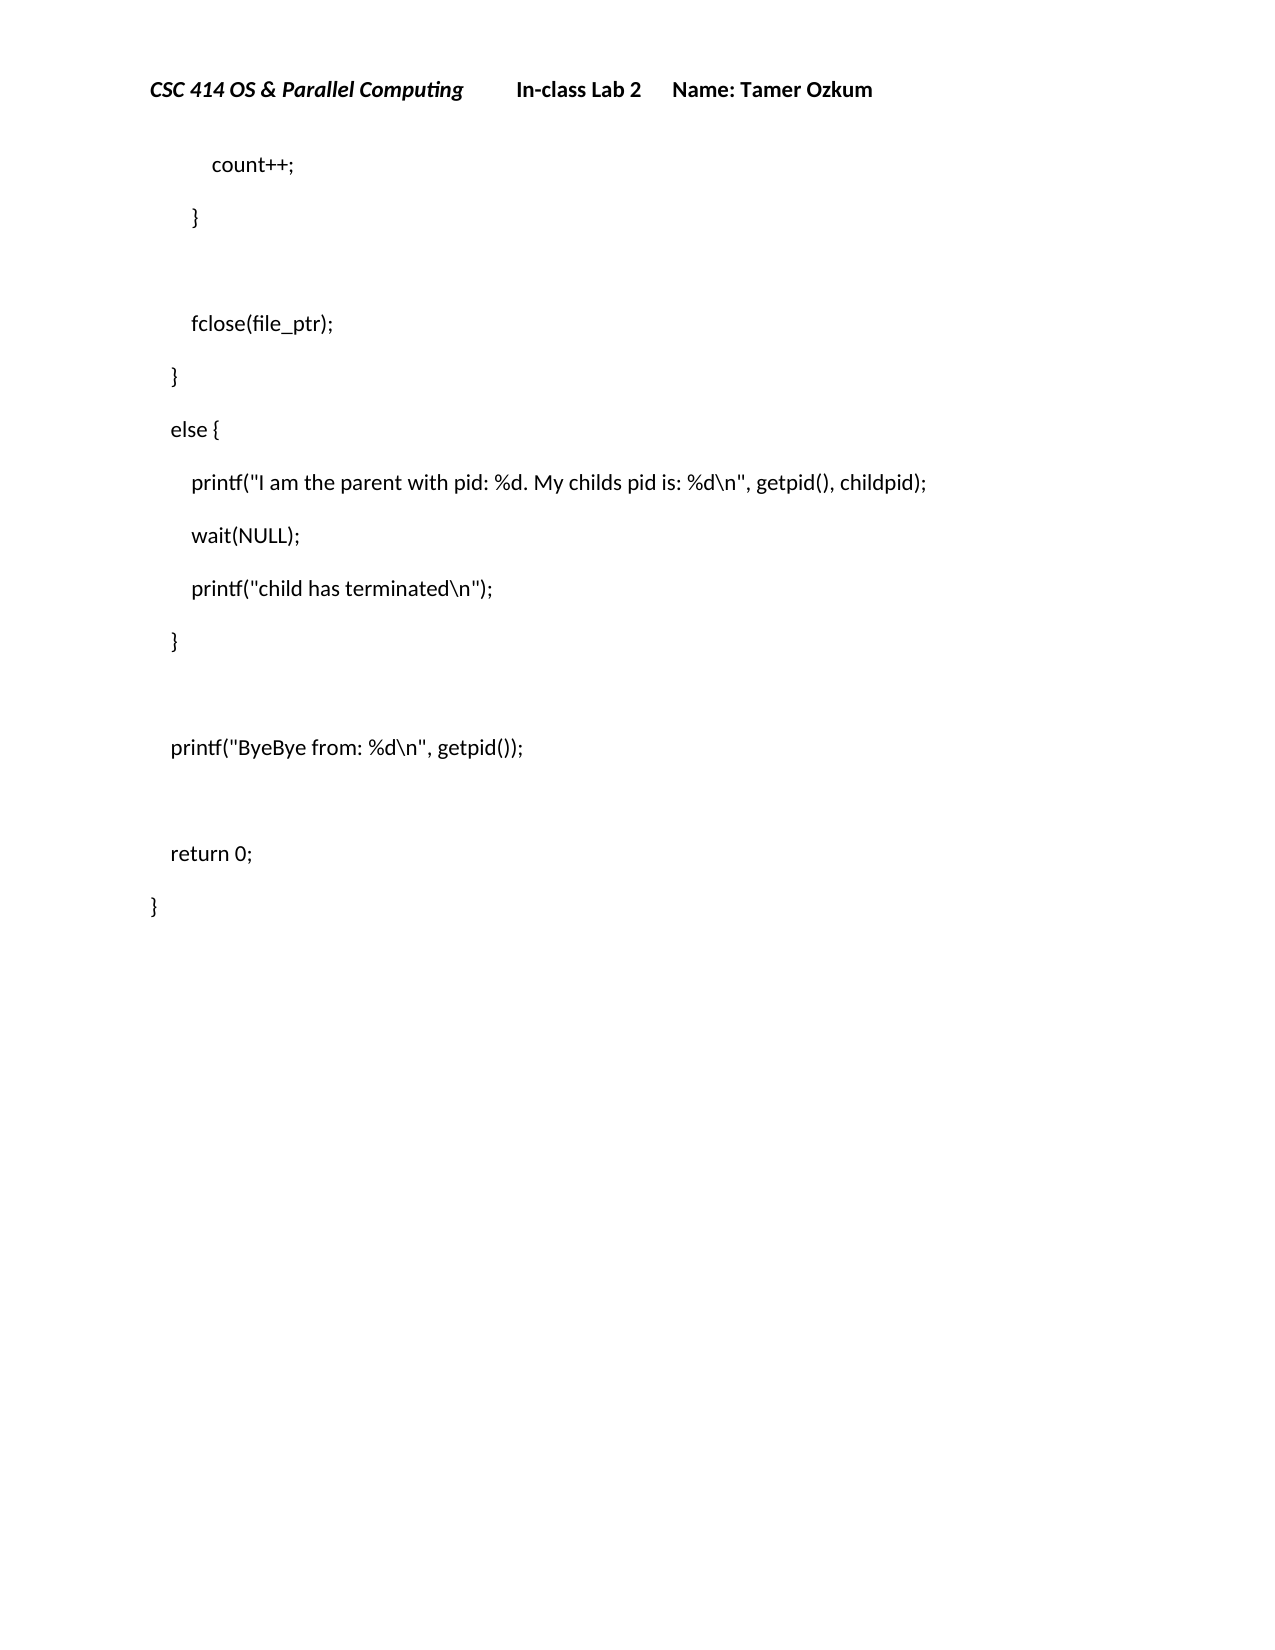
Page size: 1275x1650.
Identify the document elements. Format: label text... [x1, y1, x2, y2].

text printf("ByeBye from: %d\n", getpid()); [150, 733, 1125, 761]
text } [150, 892, 1125, 920]
text printf("child has terminated\n"); [150, 574, 1125, 602]
text } [150, 362, 1125, 390]
text count++; [150, 150, 1125, 178]
text wait(NULL); [150, 521, 1125, 549]
text else { [150, 415, 1125, 443]
text fclose(file_ptr); [150, 309, 1125, 337]
text } [150, 627, 1125, 655]
text printf("I am the parent with pid: %d. My childs pid is: %d\n", getpid(), childpid); [150, 468, 1125, 496]
text return 0; [150, 839, 1125, 867]
text } [150, 203, 1125, 231]
